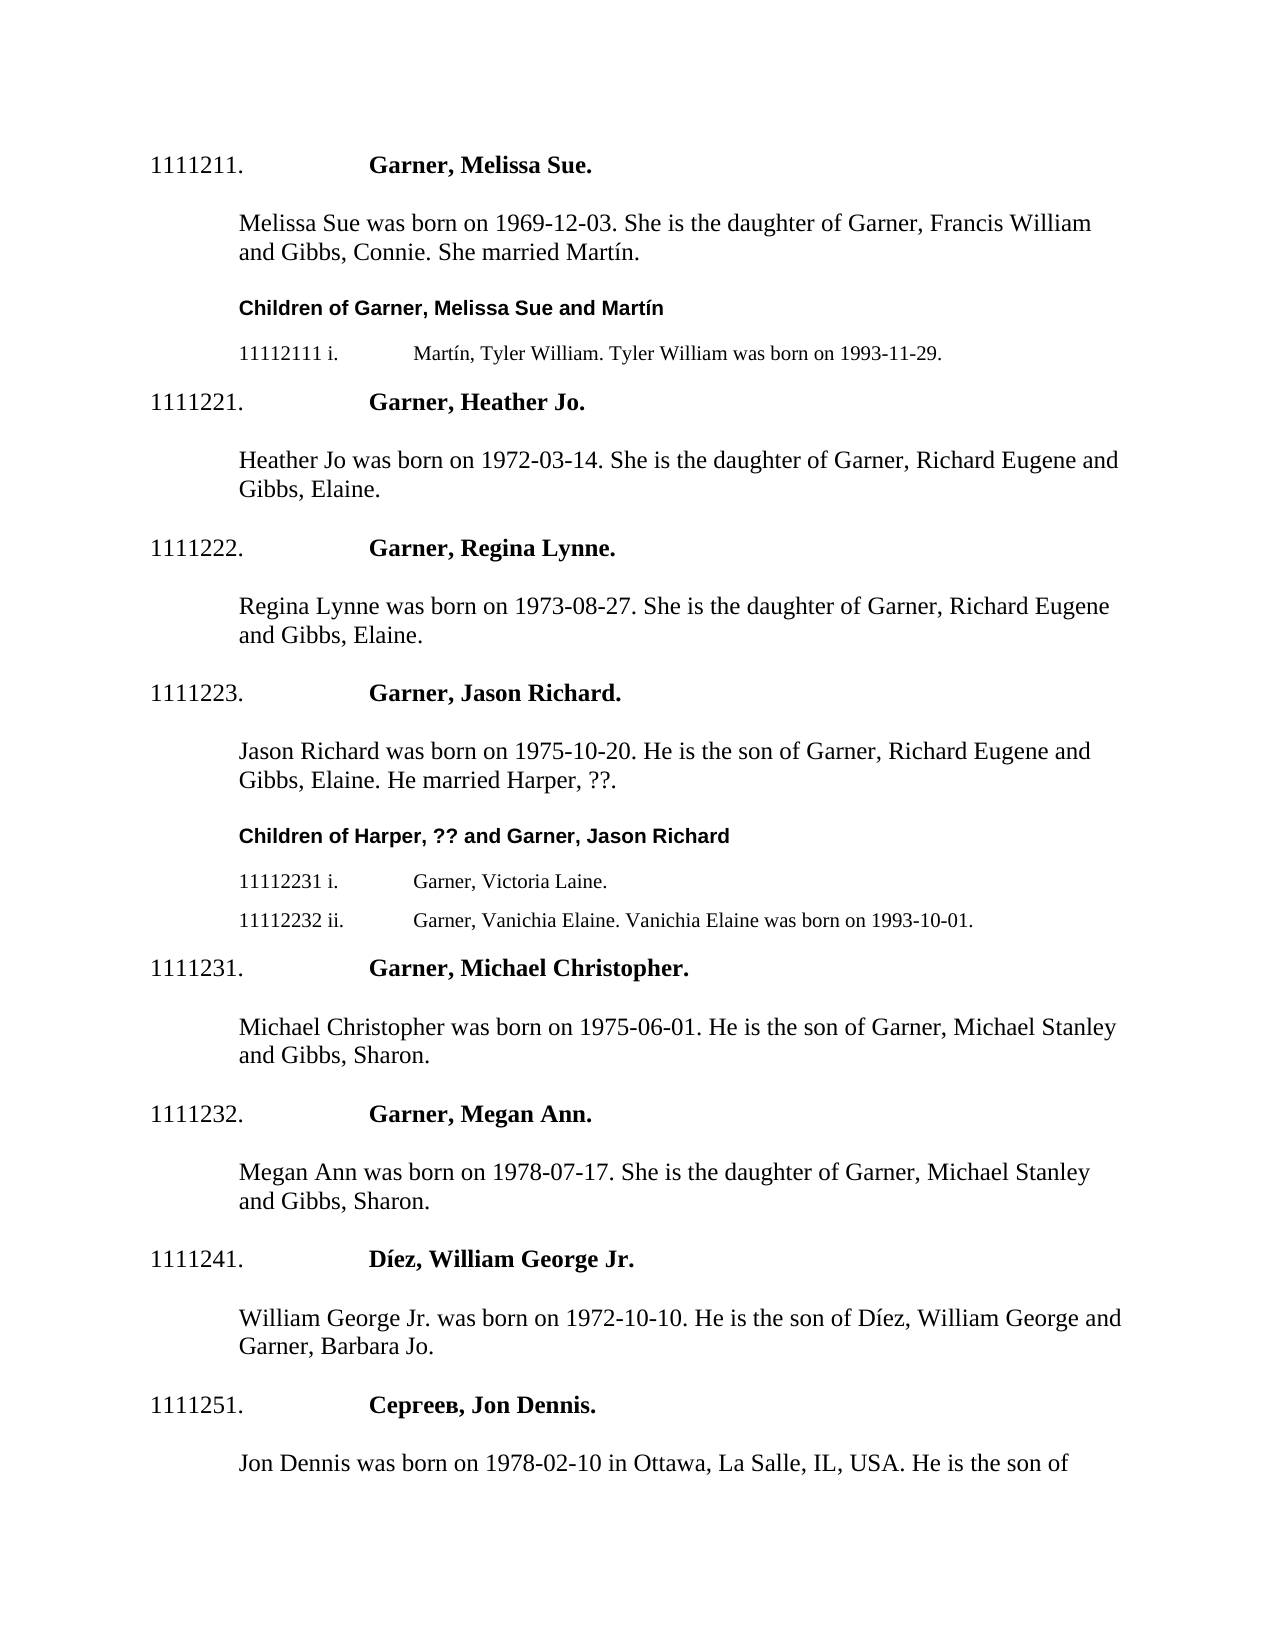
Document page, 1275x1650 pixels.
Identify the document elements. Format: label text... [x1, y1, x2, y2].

text 1111231. Garner, Michael Christopher. [150, 953, 1125, 982]
text Jon Dennis was born on 1978-02-10 in Ottawa, La Salle, IL, USA. He is the son of [238, 1448, 1125, 1477]
text 1111211. Garner, Melissa Sue. [150, 150, 1125, 179]
text Regina Lynne was born on 1973-08-27. She is the daughter of Garner, Richard Eugene and Gibbs, Elaine. [238, 591, 1125, 648]
list 11112231 i. Garner, Victoria Laine. [239, 869, 1125, 893]
text 1111251. Сергеев, Jon Dennis. [150, 1390, 1125, 1418]
text Michael Christopher was born on 1975-06-01. He is the son of Garner, Michael Stanley and Gibbs, Sharon. [238, 1012, 1125, 1069]
text 1111241. Díez, William George Jr. [150, 1244, 1125, 1273]
text Jason Richard was born on 1975-10-20. He is the son of Garner, Richard Eugene and Gibbs, Elaine. He married Harper, ??. [238, 736, 1125, 794]
text Melissa Sue was born on 1969-12-03. She is the daughter of Garner, Francis William and Gibbs, Connie. She married Martín. [238, 208, 1125, 266]
text William George Jr. was born on 1972-10-10. He is the son of Díez, William George and Garner, Barbara Jo. [238, 1303, 1125, 1360]
text 1111221. Garner, Heather Jo. [150, 387, 1125, 416]
text 1111223. Garner, Jason Richard. [150, 678, 1125, 707]
text 1111222. Garner, Regina Lynne. [150, 533, 1125, 561]
text Megan Ann was born on 1978-07-17. She is the daughter of Garner, Michael Stanley and Gibbs, Sharon. [238, 1157, 1125, 1215]
title Children of Garner, Melissa Sue and Martín [238, 295, 1125, 319]
list 11112111 i. Martín, Tyler William. Tyler William was born on 1993-11-29. [239, 341, 1125, 365]
text 1111232. Garner, Megan Ann. [150, 1099, 1125, 1128]
title Children of Harper, ?? and Garner, Jason Richard [238, 823, 1125, 847]
text Heather Jo was born on 1972-03-14. She is the daughter of Garner, Richard Eugene and Gibbs, Elaine. [238, 446, 1125, 503]
list 11112232 ii. Garner, Vanichia Elaine. Vanichia Elaine was born on 1993-10-01. [239, 907, 1125, 932]
